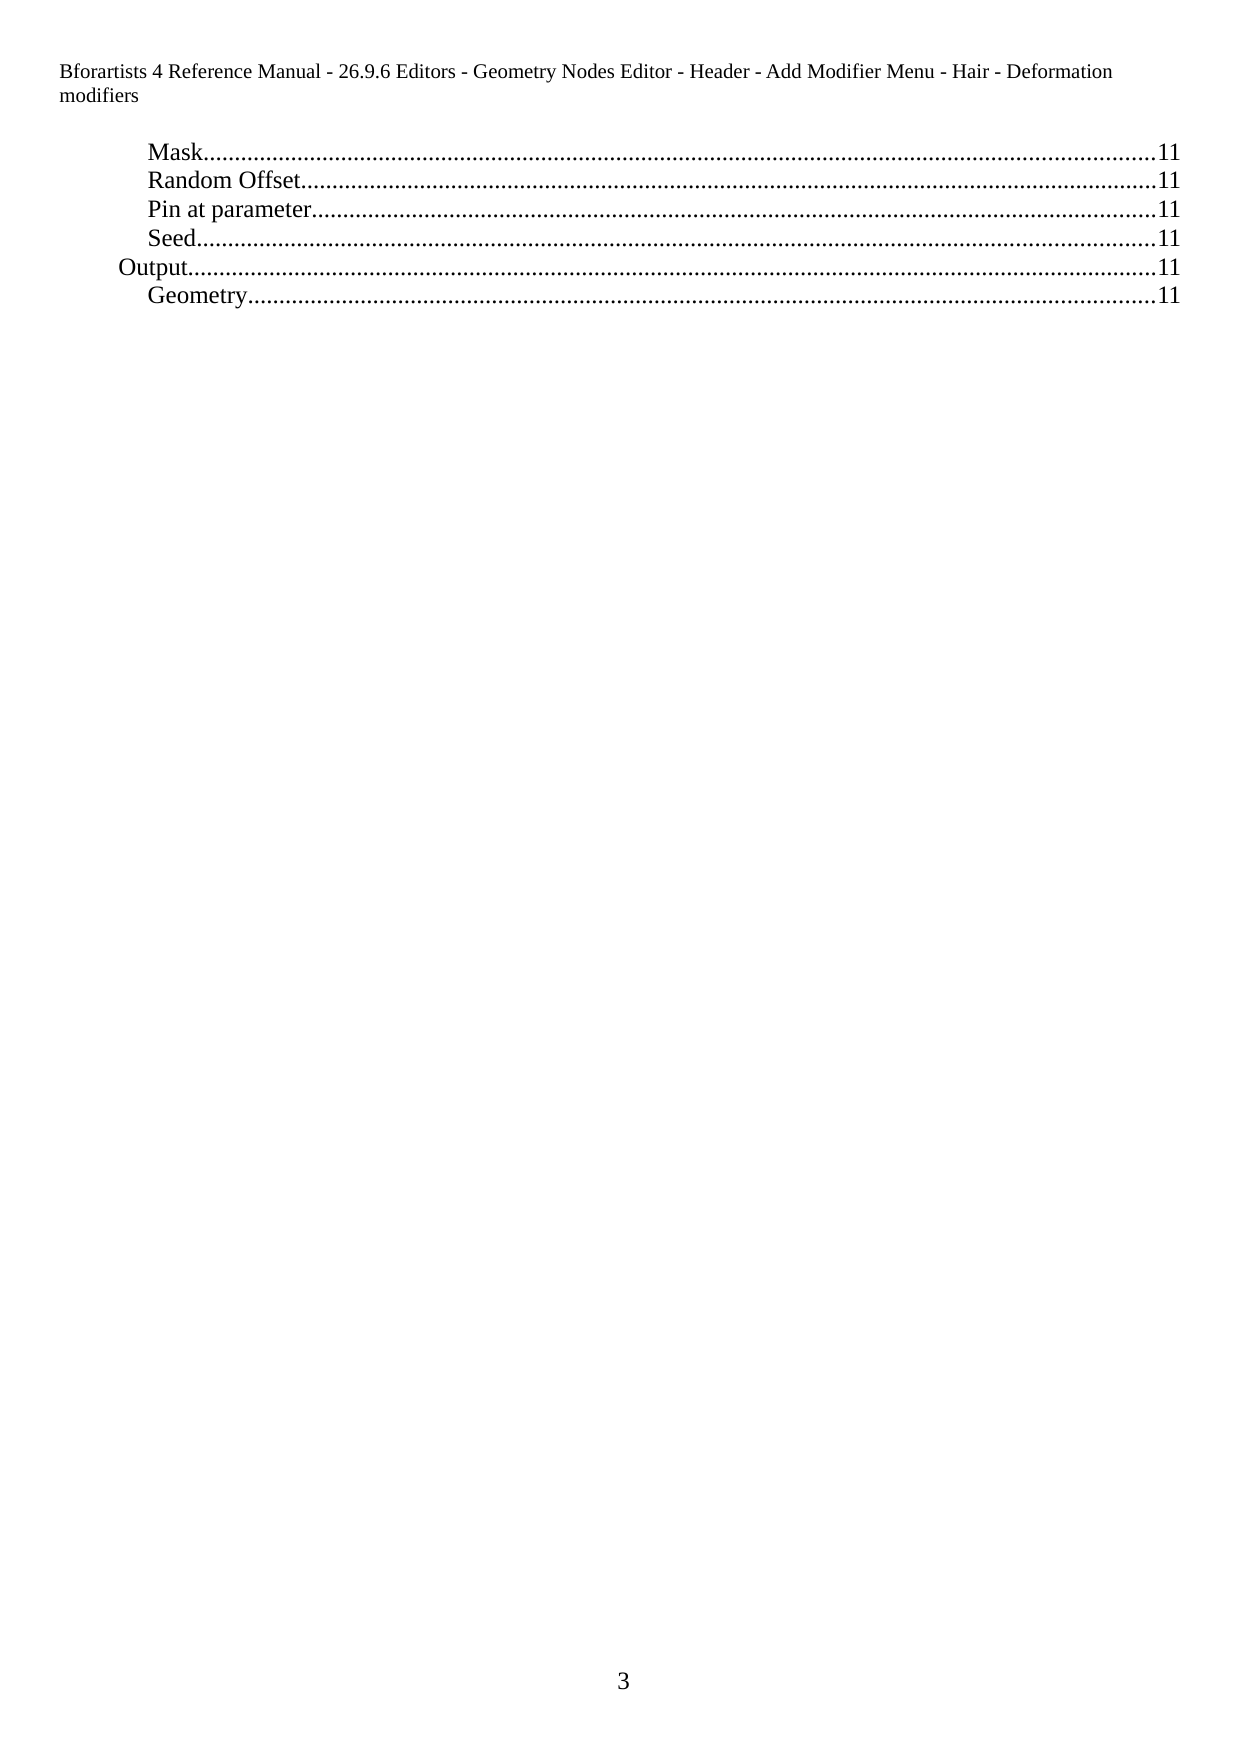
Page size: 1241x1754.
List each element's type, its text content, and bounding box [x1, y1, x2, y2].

text Pin at parameter 11 [147, 194, 1181, 223]
text Mask 11 [147, 137, 1181, 165]
text Output 11 [118, 252, 1181, 280]
text Geometry 11 [147, 280, 1181, 309]
text Random Offset 11 [147, 165, 1181, 194]
text Seed 11 [147, 223, 1181, 252]
